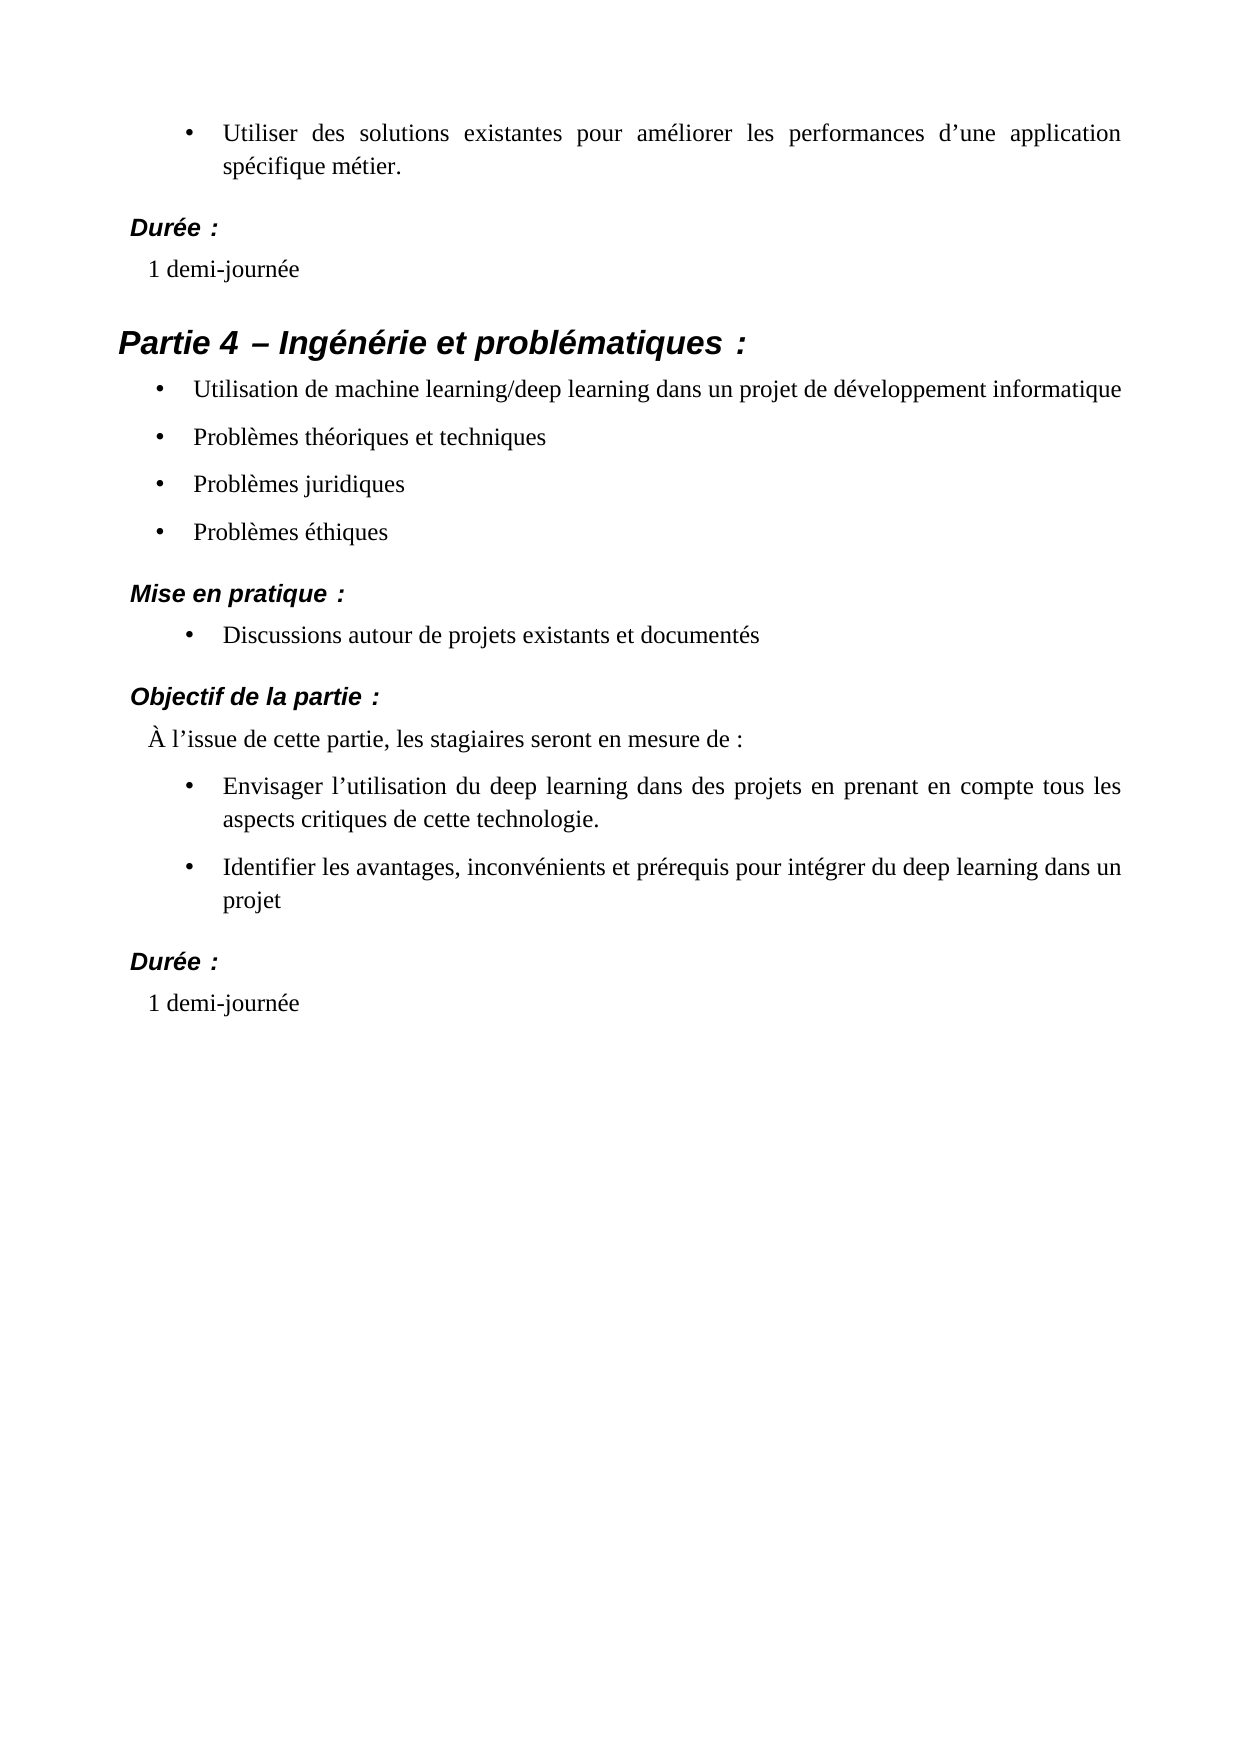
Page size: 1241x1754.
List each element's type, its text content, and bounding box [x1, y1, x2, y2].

subtitle Mise en pratique : [130, 579, 1110, 608]
text 1 demi-journée [148, 988, 1122, 1017]
list Identifier les avantages, inconvénients et prérequis pour intégrer du deep learning dans un projet [185, 852, 1122, 914]
text À l’issue de cette partie, les stagiaires seront en mesure de : [148, 724, 1122, 752]
subtitle Durée : [130, 947, 1110, 976]
list Problèmes théoriques et techniques [156, 422, 1122, 450]
list Utiliser des solutions existantes pour améliorer les performances d’une application spécifique métier. [185, 118, 1122, 180]
text 1 demi-journée [148, 254, 1122, 283]
list Problèmes juridiques [156, 469, 1122, 498]
subtitle Partie 4 – Ingénérie et problématiques : [118, 323, 1122, 361]
subtitle Objectif de la partie : [130, 682, 1110, 711]
subtitle Durée : [130, 213, 1110, 242]
list Utilisation de machine learning/deep learning dans un projet de développement informatique [156, 374, 1122, 403]
list Envisager l’utilisation du deep learning dans des projets en prenant en compte tous les aspects critiques de cette technologie. [185, 771, 1122, 833]
list Discussions autour de projets existants et documentés [185, 620, 1122, 649]
list Problèmes éthiques [156, 517, 1122, 546]
